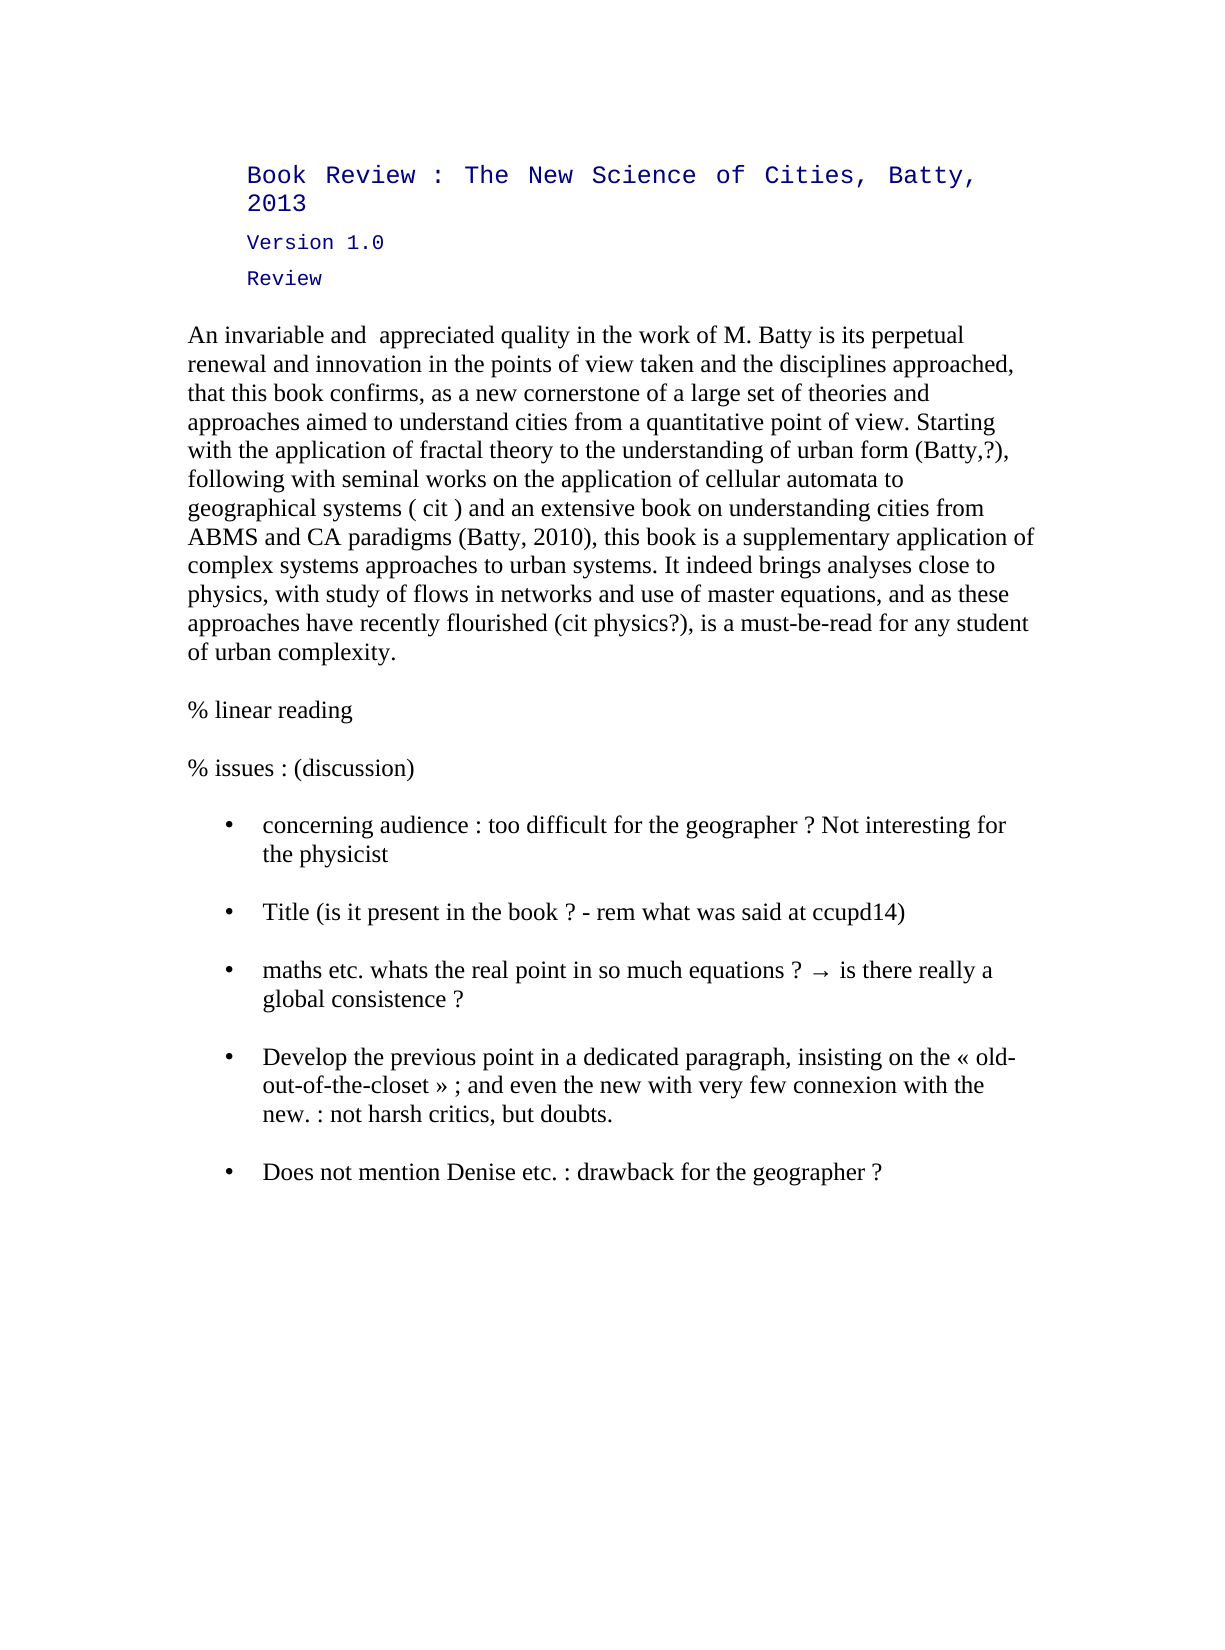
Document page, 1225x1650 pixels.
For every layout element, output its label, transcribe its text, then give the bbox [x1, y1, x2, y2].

list concerning audience : too difficult for the geographer ? Not interesting for the physicist [225, 811, 1037, 868]
list maths etc. whats the real point in so much equations ? → is there really a global consistence ? [225, 955, 1037, 1013]
list Develop the previous point in a dedicated paragraph, insisting on the « old-out-of-the-closet » ; and even the new with very few connexion with the new. : not harsh critics, but doubts. [225, 1042, 1037, 1128]
text An invariable and appreciated quality in the work of M. Batty is its perpetual renewal and innovation in the points of view taken and the disciplines approached, that this book confirms, as a new cornerstone of a large set of theories and approaches aimed to understand cities from a quantitative point of view. Starting with the application of fractal theory to the understanding of urban form (Batty,?), following with seminal works on the application of cellular automata to geographical systems ( cit ) and an extensive book on understanding cities from ABMS and CA paradigms (Batty, 2010), this book is a supplementary application of complex systems approaches to urban systems. It indeed brings analyses close to physics, with study of flows in networks and use of master equations, and as these approaches have recently flourished (cit physics?), is a must-be-read for any student of urban complexity. [187, 321, 1037, 666]
text % linear reading [187, 695, 1037, 723]
text % issues : (discussion) [187, 753, 1037, 781]
title Book Review : The New Science of Cities, Batty, 2013 [247, 162, 978, 219]
list Does not mention Denise etc. : drawback for the geographer ? [225, 1157, 1037, 1186]
subtitle Version 1.0 [247, 232, 978, 255]
text Review [247, 268, 978, 291]
list Title (is it present in the book ? - rem what was said at ccupd14) [225, 897, 1037, 926]
